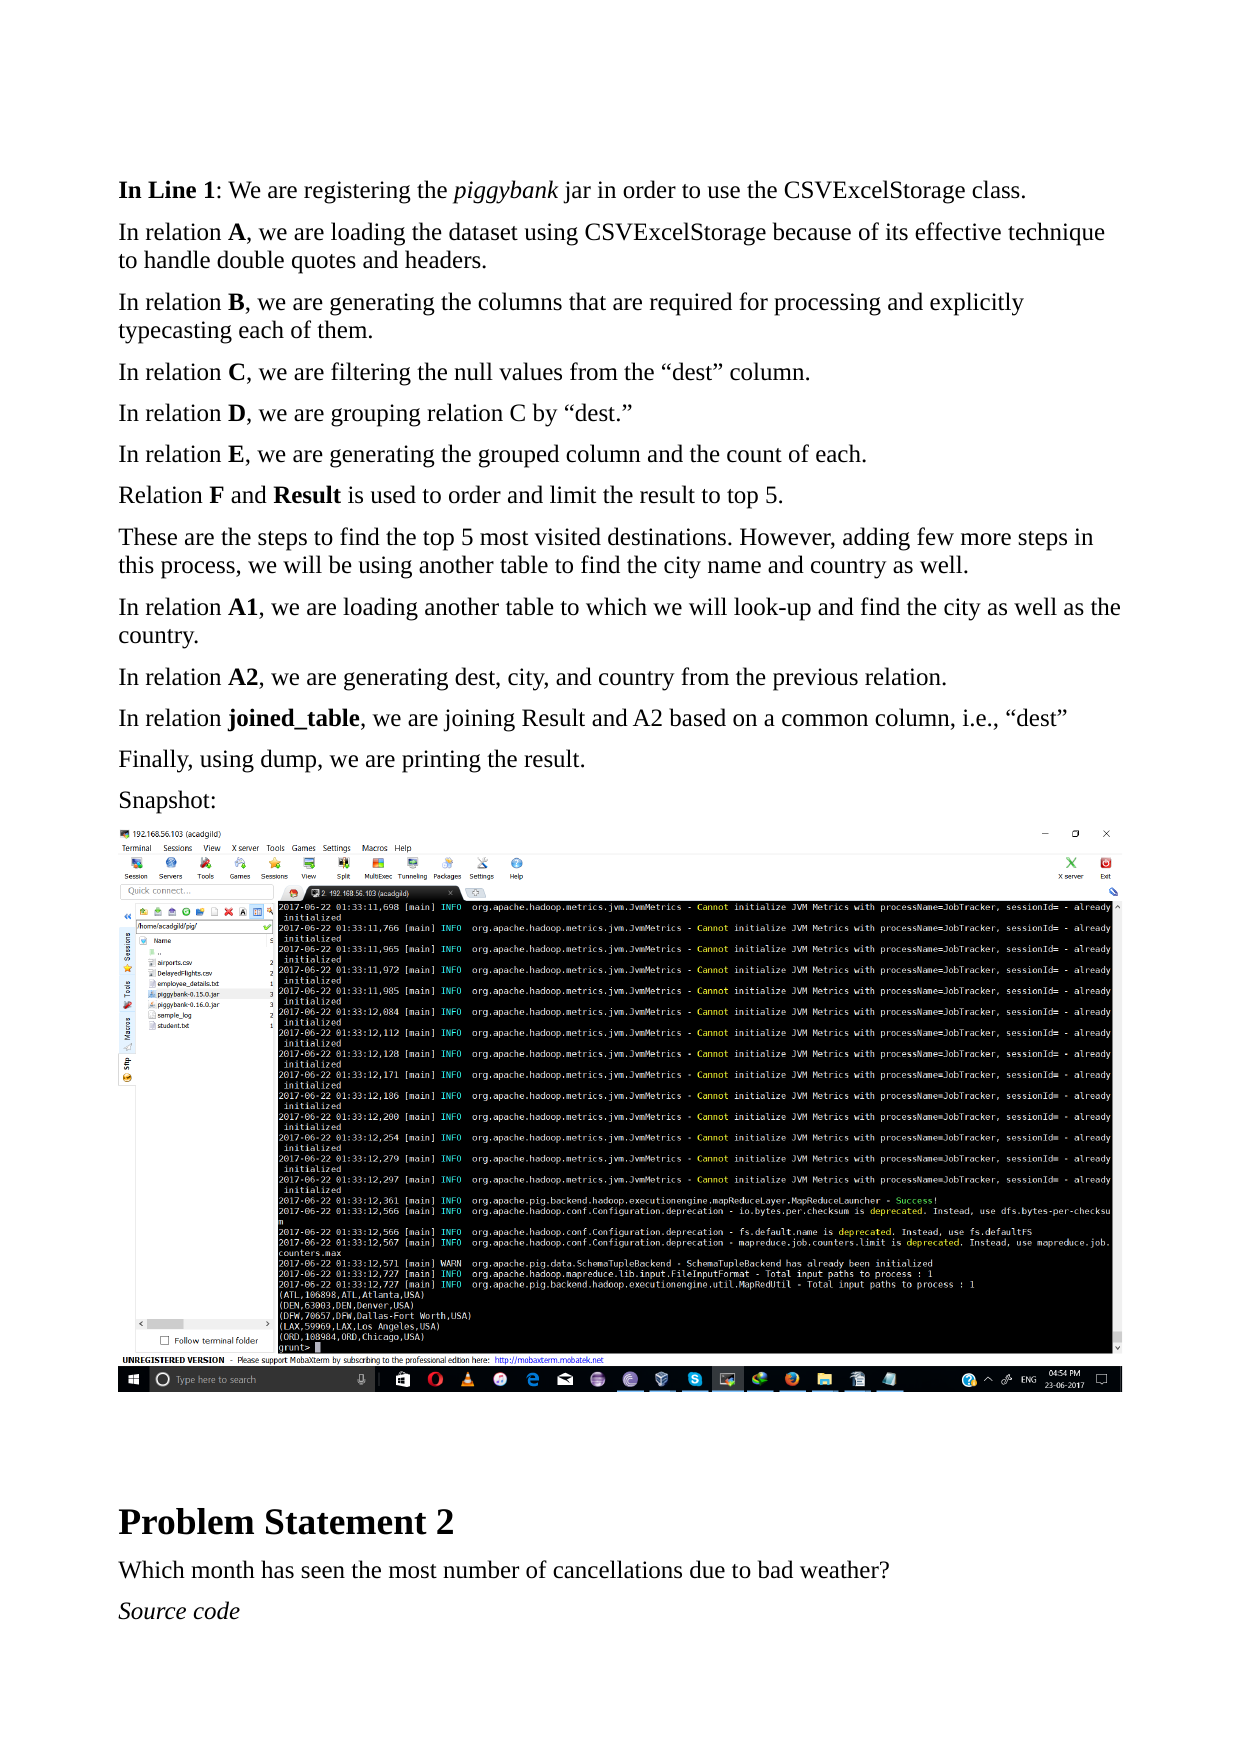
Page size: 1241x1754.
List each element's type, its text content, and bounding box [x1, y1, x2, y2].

text In Line 1: We are registering the piggybank jar in order to use the CSVExcelStorage class. [118, 176, 1122, 204]
text In relation D, we are grouping relation C by “dest.” [118, 398, 1122, 427]
text Snapshot: [118, 786, 1122, 814]
text Which month has seen the most number of cancellations due to bad weather? [118, 1555, 1122, 1583]
text In relation C, we are filtering the null values from the “dest” column. [118, 357, 1122, 386]
text In relation A2, we are generating dest, city, and country from the previous relation. [118, 662, 1122, 691]
text Source code [118, 1596, 1122, 1625]
text Finally, using dump, we are printing the result. [118, 744, 1122, 773]
text Relation F and Result is used to order and limit the result to top 5. [118, 481, 1122, 509]
text In relation E, we are generating the grouped column and the count of each. [118, 439, 1122, 468]
text In relation A, we are loading the dataset using CSVExcelStorage because of its effective technique to handle double quotes and headers. [118, 217, 1122, 274]
text In relation joined_table, we are joining Result and A2 based on a common column, i.e., “dest” [118, 703, 1122, 732]
text In relation A1, we are loading another table to which we will look-up and find the city as well as the country. [118, 592, 1122, 649]
text In relation B, we are generating the columns that are required for processing and explicitly typecasting each of them. [118, 287, 1122, 344]
text These are the steps to find the top 5 most visited destinations. However, adding few more steps in this process, we will be using another table to find the city name and country as well. [118, 522, 1122, 579]
picture [118, 826, 1123, 1392]
subtitle Problem Statement 2 [118, 1499, 1122, 1542]
